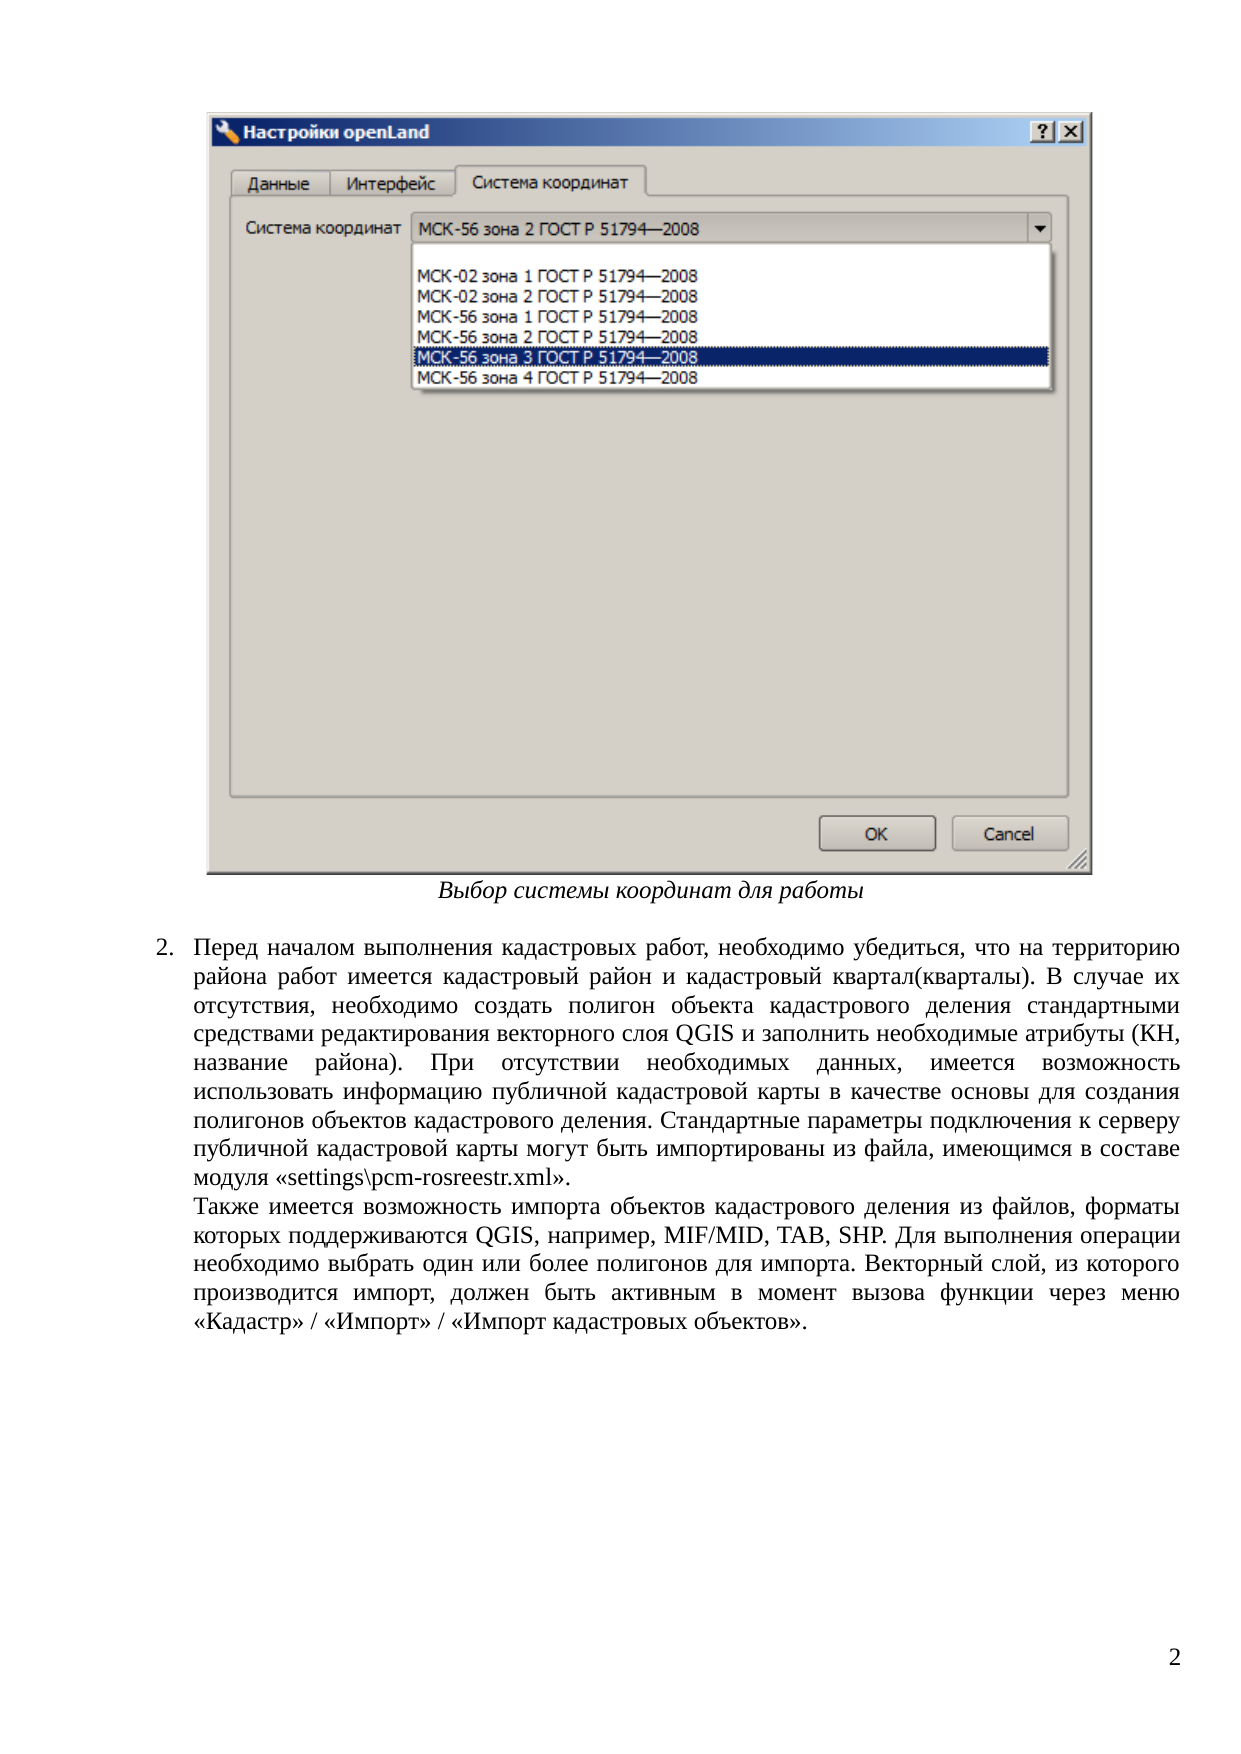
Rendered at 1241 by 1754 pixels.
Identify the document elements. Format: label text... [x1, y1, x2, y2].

list Также имеется возможность импорта объектов кадастрового деления из файлов, форматы которых поддерживаются QGIS, например, MIF/MID, TAB, SHP. Для выполнения операции необходимо выбрать один или более полигонов для импорта. Векторный слой, из которого производится импорт, должен быть активным в момент вызова функции через меню «Кадастр» / «Импорт» / «Импорт кадастровых объектов». [156, 1191, 1181, 1335]
picture [206, 112, 1093, 875]
list Выбор системы координат для работы [123, 83, 1181, 903]
list Перед началом выполнения кадастровых работ, необходимо убедиться, что на территорию района работ имеется кадастровый район и кадастровый квартал(кварталы). В случае их отсутствия, необходимо создать полигон объекта кадастрового деления стандартными средствами редактирования векторного слоя QGIS и заполнить необходимые атрибуты (КН, название района). При отсутствии необходимых данных, имеется возможность использовать информацию публичной кадастровой карты в качестве основы для создания полигонов объектов кадастрового деления. Стандартные параметры подключения к серверу публичной кадастровой карты могут быть импортированы из файла, имеющимся в составе модуля «settings\pcm-rosreestr.xml». [156, 932, 1181, 1191]
